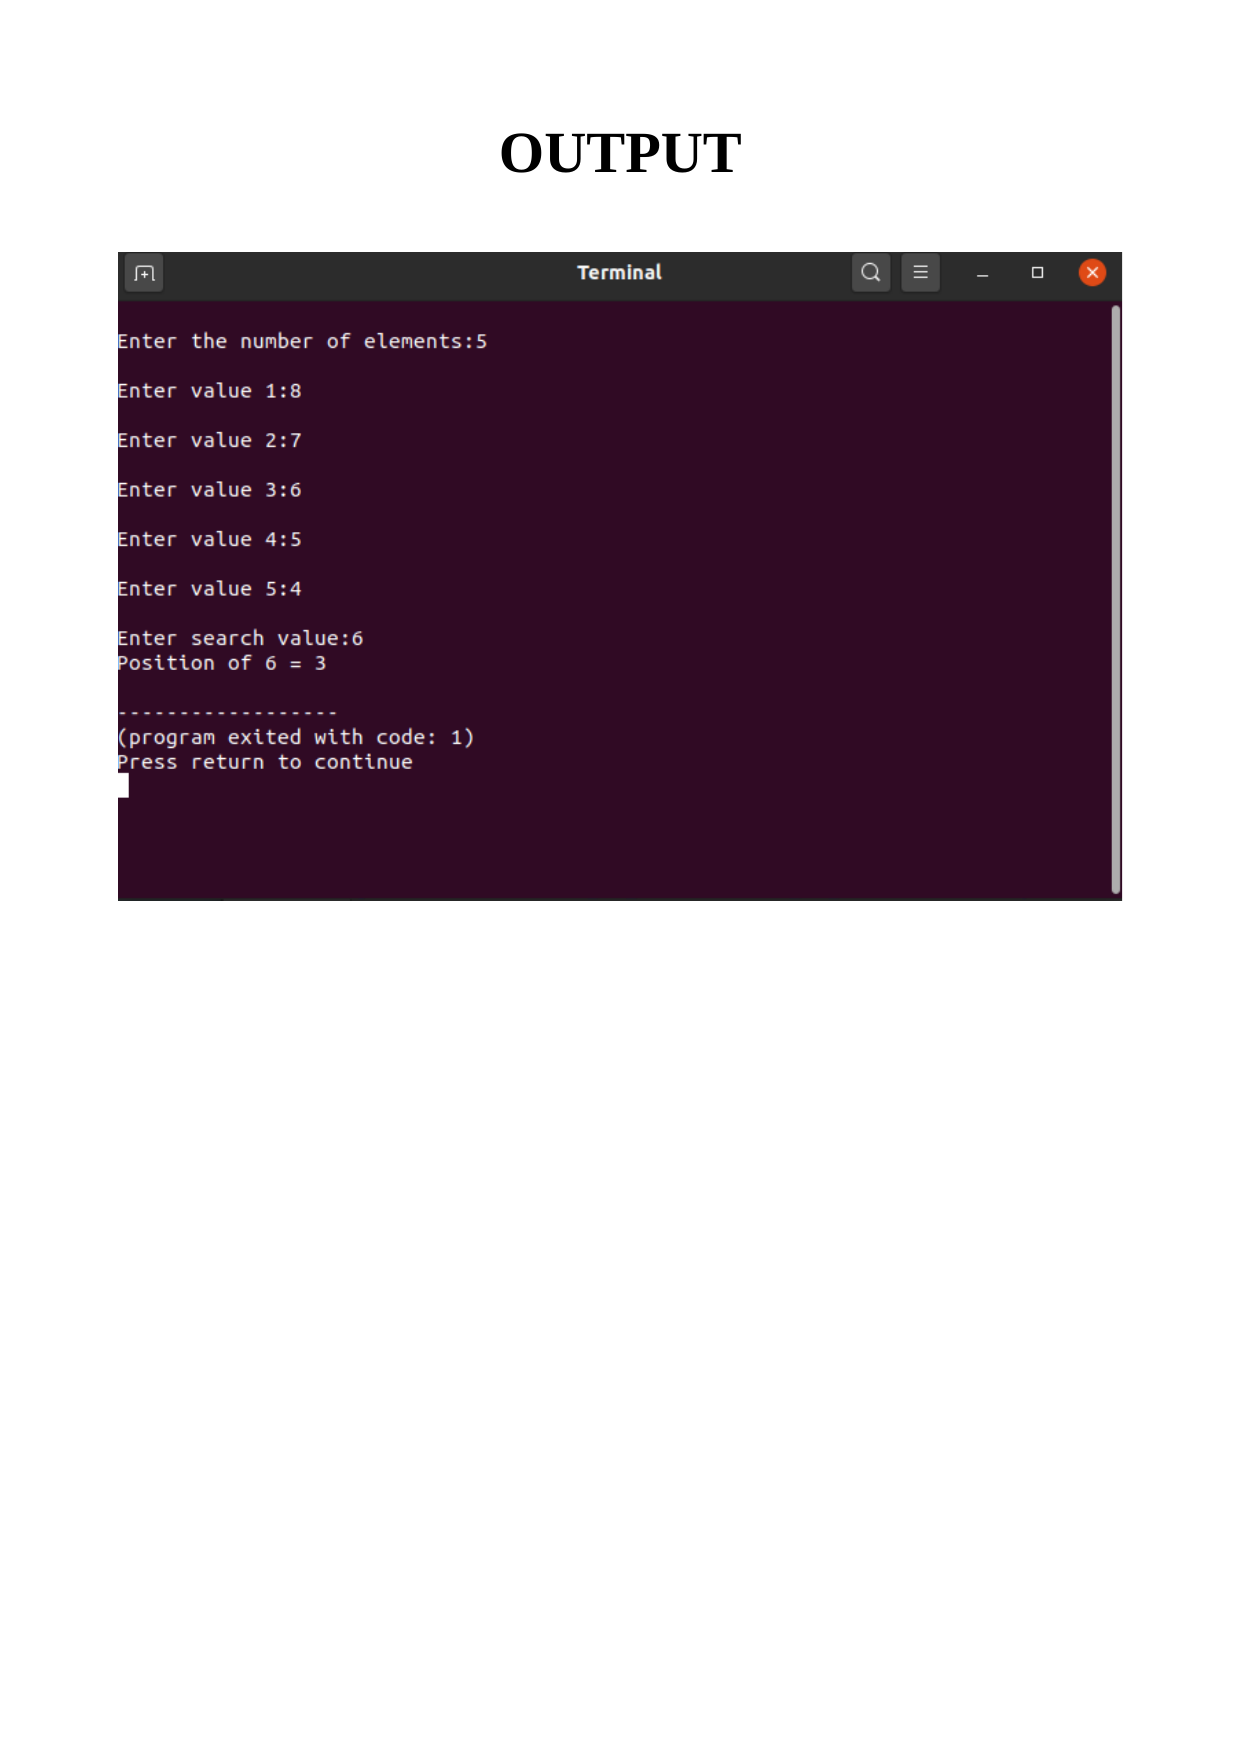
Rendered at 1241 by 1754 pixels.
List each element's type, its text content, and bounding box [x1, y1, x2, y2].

picture [118, 252, 1123, 901]
text OUTPUT [118, 118, 1122, 185]
